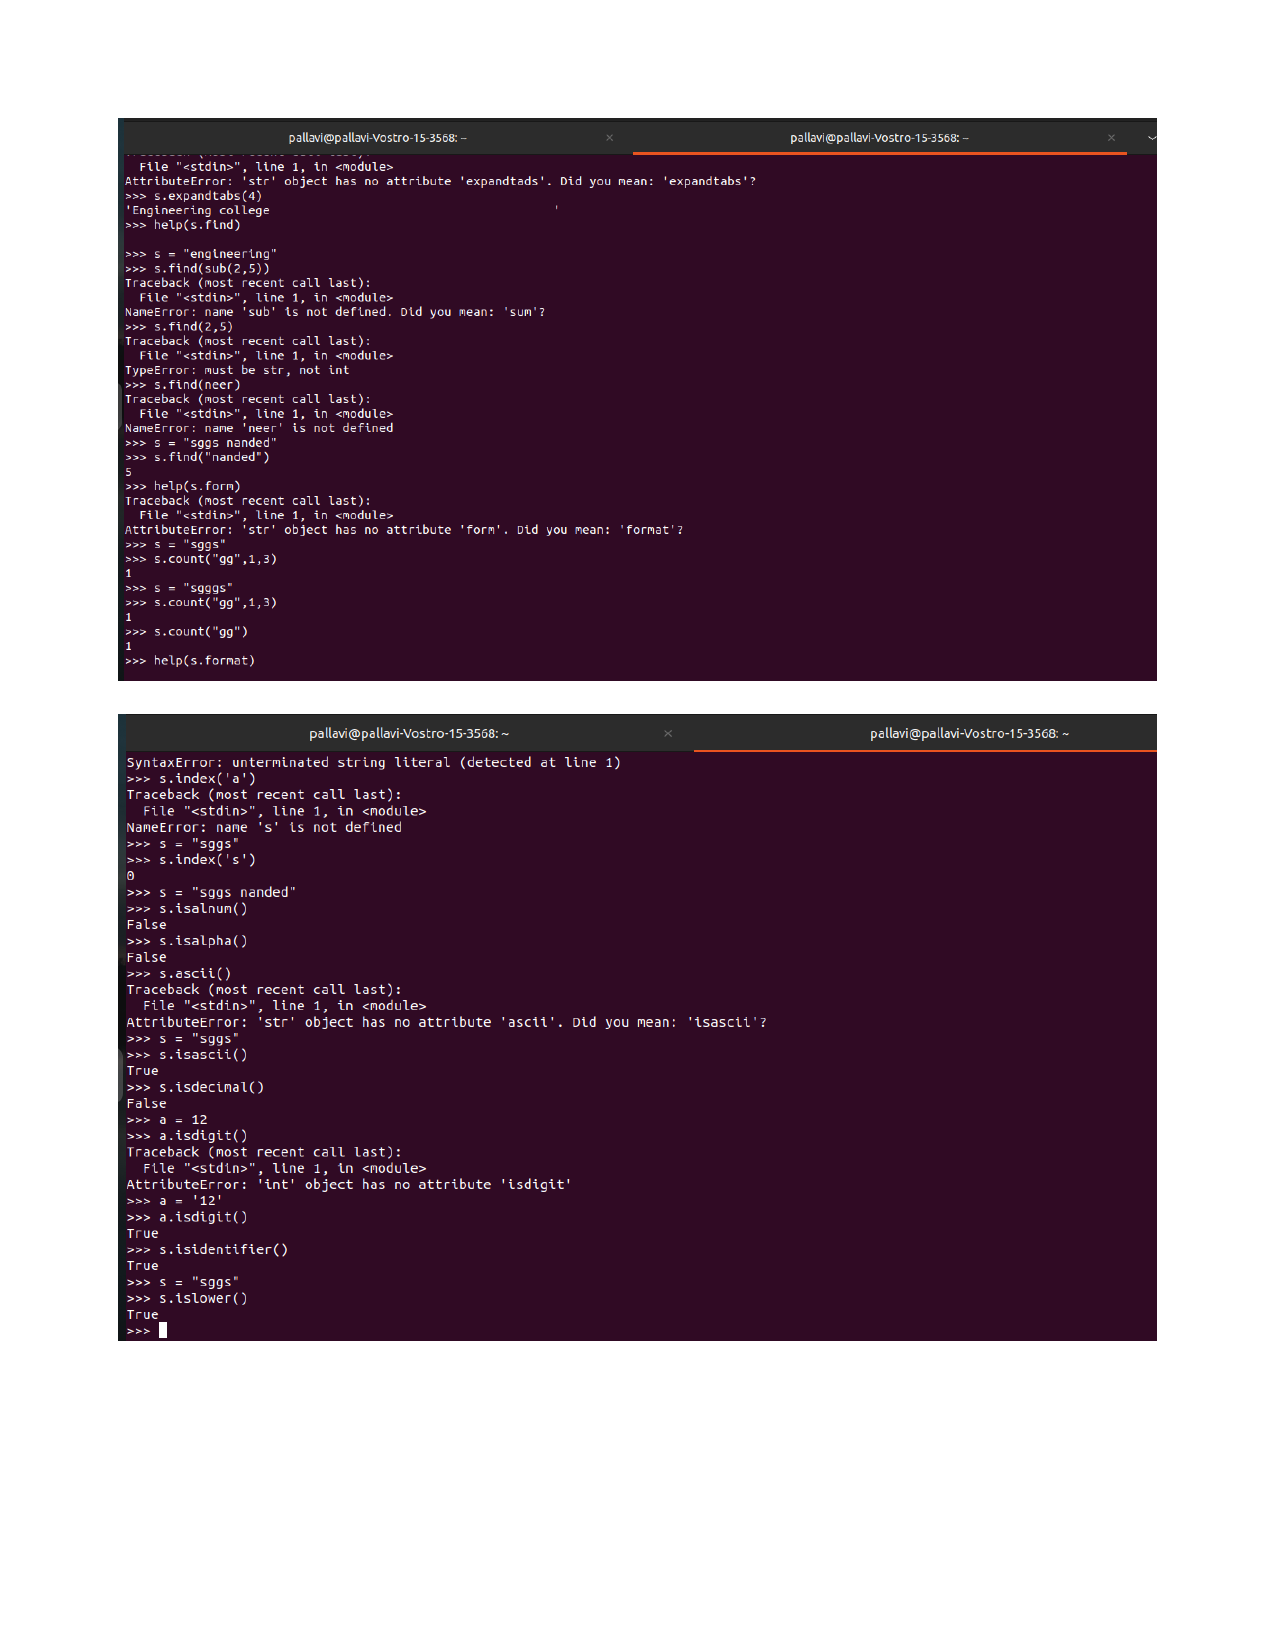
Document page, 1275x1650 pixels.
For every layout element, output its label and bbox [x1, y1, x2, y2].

picture [118, 118, 1157, 681]
picture [118, 714, 1157, 1341]
